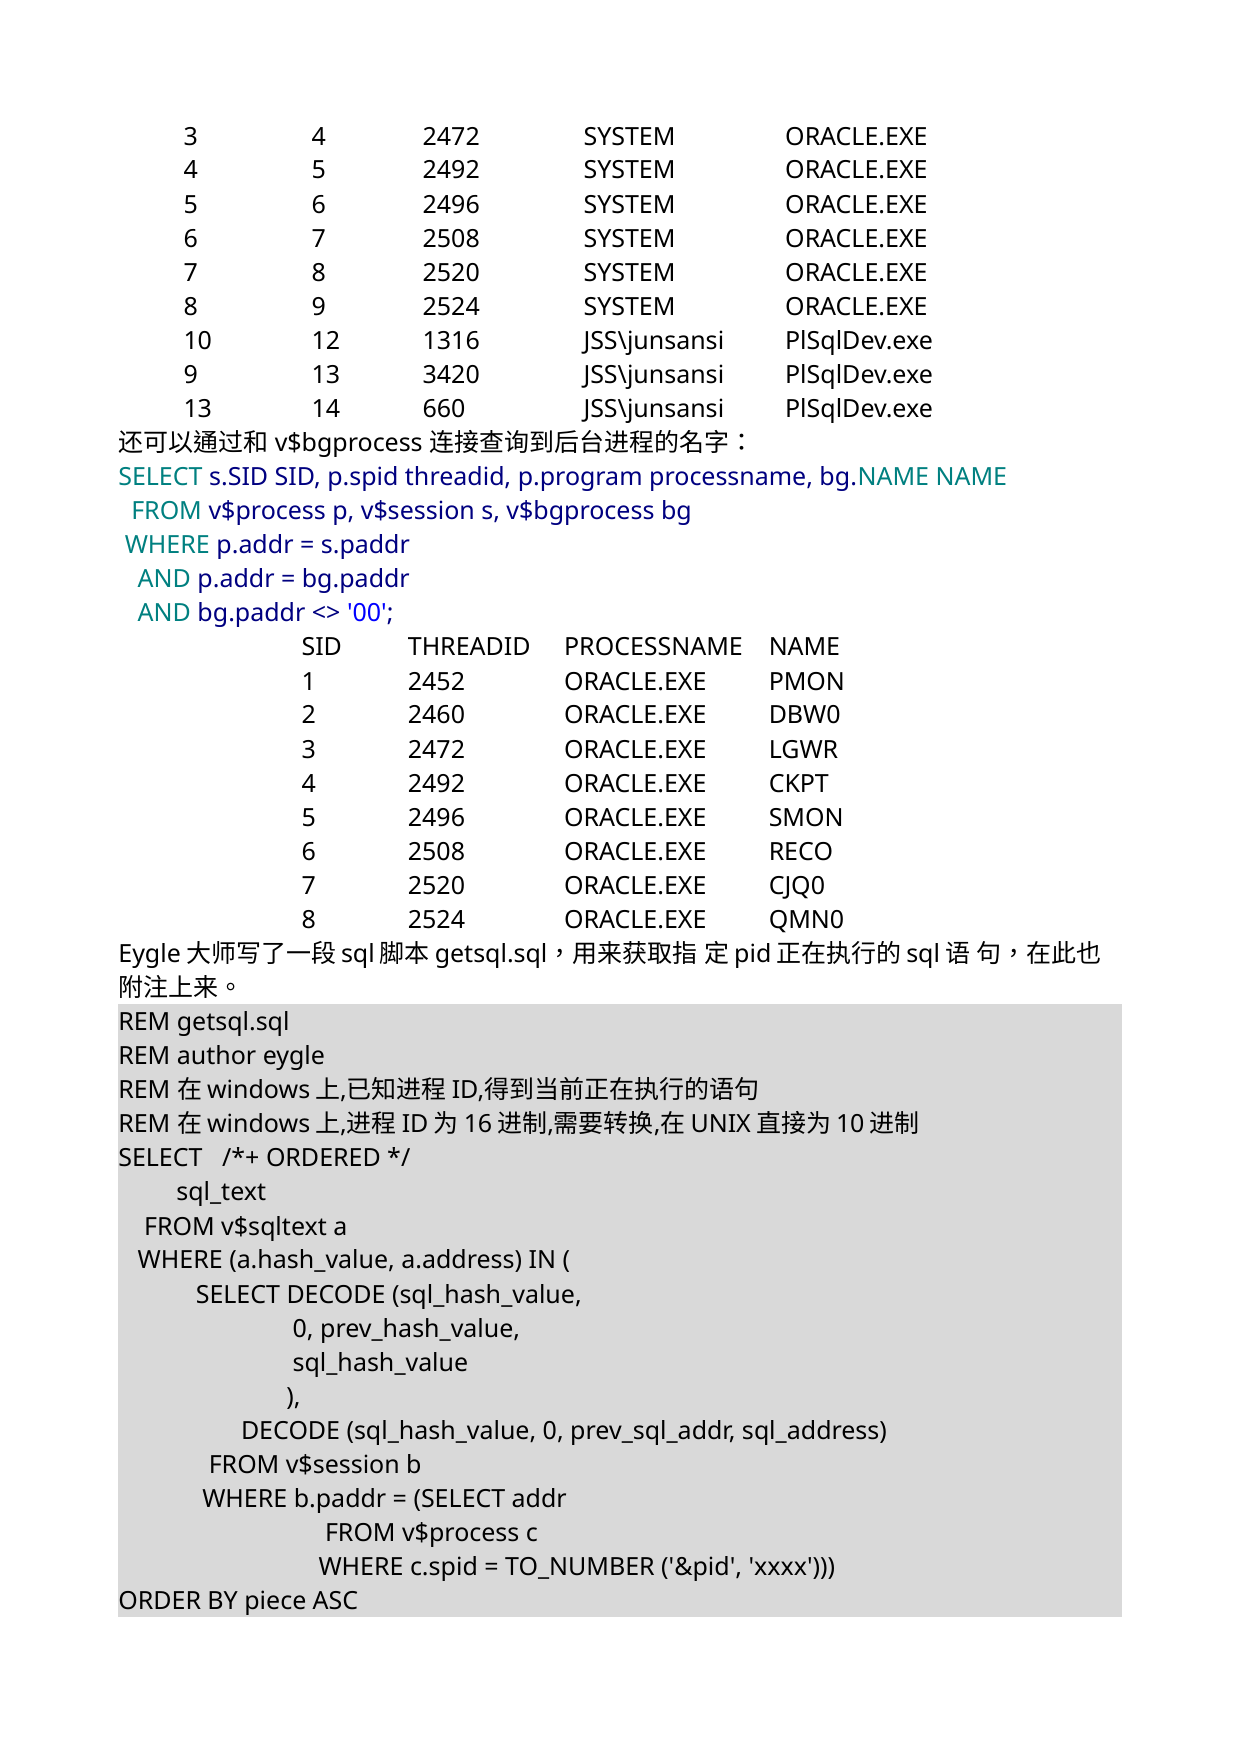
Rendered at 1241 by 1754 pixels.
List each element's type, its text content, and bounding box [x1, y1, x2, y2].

table_cell 6 [183, 220, 311, 254]
text REM 在windows上,已知进程ID,得到当前正在执行的语句 [118, 1072, 1122, 1106]
table_cell 6 [301, 834, 408, 867]
table_cell 5 [311, 152, 422, 186]
table_cell ORACLE.EXE [785, 220, 1057, 254]
table_cell ORACLE.EXE [564, 868, 768, 902]
table_cell 5 [183, 186, 311, 220]
table_cell PlSqlDev.exe [785, 391, 1057, 425]
table_cell ORACLE.EXE [564, 902, 768, 936]
table_cell 2492 [423, 152, 583, 186]
table_cell 2496 [423, 186, 583, 220]
table_cell 3420 [423, 357, 583, 391]
table_cell DBW0 [769, 697, 939, 731]
text WHERE c.spid = TO_NUMBER ('&pid', 'xxxx'))) [118, 1549, 1122, 1583]
table_cell CKPT [769, 765, 939, 799]
text REM 在windows上,进程ID为16进制,需要转换,在UNIX直接为10进制 [118, 1106, 1122, 1140]
table_cell 4 [183, 152, 311, 186]
table_cell 5 [301, 799, 408, 833]
table_cell 8 [311, 254, 422, 288]
text Eygle大师写了一段sql脚本getsql.sql，用来获取指 定pid正在执行的sql语 句，在此也附注上来。 [118, 936, 1122, 1004]
table_cell 2520 [423, 254, 583, 288]
text WHERE p.addr = s.paddr [118, 527, 1122, 561]
text SELECT DECODE (sql_hash_value, [118, 1276, 1122, 1310]
table_cell 13 [311, 357, 422, 391]
text 还可以通过和 v$bgprocess 连接查询到后台进程的名字： [118, 425, 1122, 459]
table_cell PMON [769, 663, 939, 697]
table_cell SMON [769, 799, 939, 833]
table_cell QMN0 [769, 902, 939, 936]
table_cell 2 [301, 697, 408, 731]
table_cell ORACLE.EXE [564, 799, 768, 833]
table_cell 2452 [408, 663, 564, 697]
text REM author eygle [118, 1038, 1122, 1072]
table_cell 2472 [423, 118, 583, 152]
table_cell 3 [301, 731, 408, 765]
table_cell 13 [183, 391, 311, 425]
table_cell PlSqlDev.exe [785, 323, 1057, 357]
text FROM v$process c [118, 1515, 1122, 1549]
text FROM v$session b [118, 1447, 1122, 1481]
table_cell CJQ0 [769, 868, 939, 902]
text WHERE b.paddr = (SELECT addr [118, 1481, 1122, 1515]
table_cell PlSqlDev.exe [785, 357, 1057, 391]
table_cell SYSTEM [583, 152, 785, 186]
table_cell ORACLE.EXE [564, 663, 768, 697]
table_cell 7 [301, 868, 408, 902]
text sql_hash_value [118, 1344, 1122, 1378]
table_cell JSS\junsansi [583, 357, 785, 391]
table_cell ORACLE.EXE [785, 289, 1057, 322]
table_header SID [301, 629, 408, 663]
table_header THREADID [408, 629, 564, 663]
text SELECT s.SID SID, p.spid threadid, p.program processname, bg.NAME NAME [118, 459, 1122, 493]
table_cell 2508 [408, 834, 564, 867]
table_cell 1316 [423, 323, 583, 357]
table_cell SYSTEM [583, 118, 785, 152]
table_cell 660 [423, 391, 583, 425]
table_cell RECO [769, 834, 939, 867]
table_cell 2496 [408, 799, 564, 833]
text DECODE (sql_hash_value, 0, prev_sql_addr, sql_address) [118, 1412, 1122, 1447]
table_cell 12 [311, 323, 422, 357]
table_cell 2524 [408, 902, 564, 936]
text SELECT /*+ ORDERED */ [118, 1140, 1122, 1174]
table_cell ORACLE.EXE [564, 765, 768, 799]
text FROM v$process p, v$session s, v$bgprocess bg [118, 493, 1122, 527]
table_cell 4 [311, 118, 422, 152]
text WHERE (a.hash_value, a.address) IN ( [118, 1242, 1122, 1276]
table_cell 3 [183, 118, 311, 152]
table_cell ORACLE.EXE [785, 152, 1057, 186]
table_cell 9 [183, 357, 311, 391]
table_header NAME [769, 629, 939, 663]
text REM getsql.sql [118, 1004, 1122, 1038]
table_cell ORACLE.EXE [564, 731, 768, 765]
table_cell ORACLE.EXE [785, 186, 1057, 220]
table_cell 8 [183, 289, 311, 322]
table_cell ORACLE.EXE [785, 118, 1057, 152]
table_cell JSS\junsansi [583, 323, 785, 357]
text FROM v$sqltext a [118, 1208, 1122, 1242]
text ), [118, 1378, 1122, 1412]
text AND p.addr = bg.paddr [118, 561, 1122, 595]
table_header PROCESSNAME [564, 629, 768, 663]
table_cell 8 [301, 902, 408, 936]
text sql_text [118, 1174, 1122, 1208]
table_cell 2460 [408, 697, 564, 731]
table_cell ORACLE.EXE [785, 254, 1057, 288]
table_cell 7 [311, 220, 422, 254]
table_cell 14 [311, 391, 422, 425]
table_cell 2524 [423, 289, 583, 322]
text 0, prev_hash_value, [118, 1310, 1122, 1344]
text ORDER BY piece ASC [118, 1583, 1122, 1617]
table_cell 4 [301, 765, 408, 799]
table_cell SYSTEM [583, 186, 785, 220]
table_cell JSS\junsansi [583, 391, 785, 425]
table_cell 9 [311, 289, 422, 322]
table_cell 2472 [408, 731, 564, 765]
table_cell 2520 [408, 868, 564, 902]
table_cell SYSTEM [583, 254, 785, 288]
table_cell 6 [311, 186, 422, 220]
table_cell LGWR [769, 731, 939, 765]
table_cell SYSTEM [583, 220, 785, 254]
table_cell ORACLE.EXE [564, 697, 768, 731]
table_cell 7 [183, 254, 311, 288]
table_cell ORACLE.EXE [564, 834, 768, 867]
table_cell SYSTEM [583, 289, 785, 322]
table_cell 1 [301, 663, 408, 697]
text AND bg.paddr <> '00'; [118, 595, 1122, 629]
table_cell 10 [183, 323, 311, 357]
table_cell 2508 [423, 220, 583, 254]
table_cell 2492 [408, 765, 564, 799]
